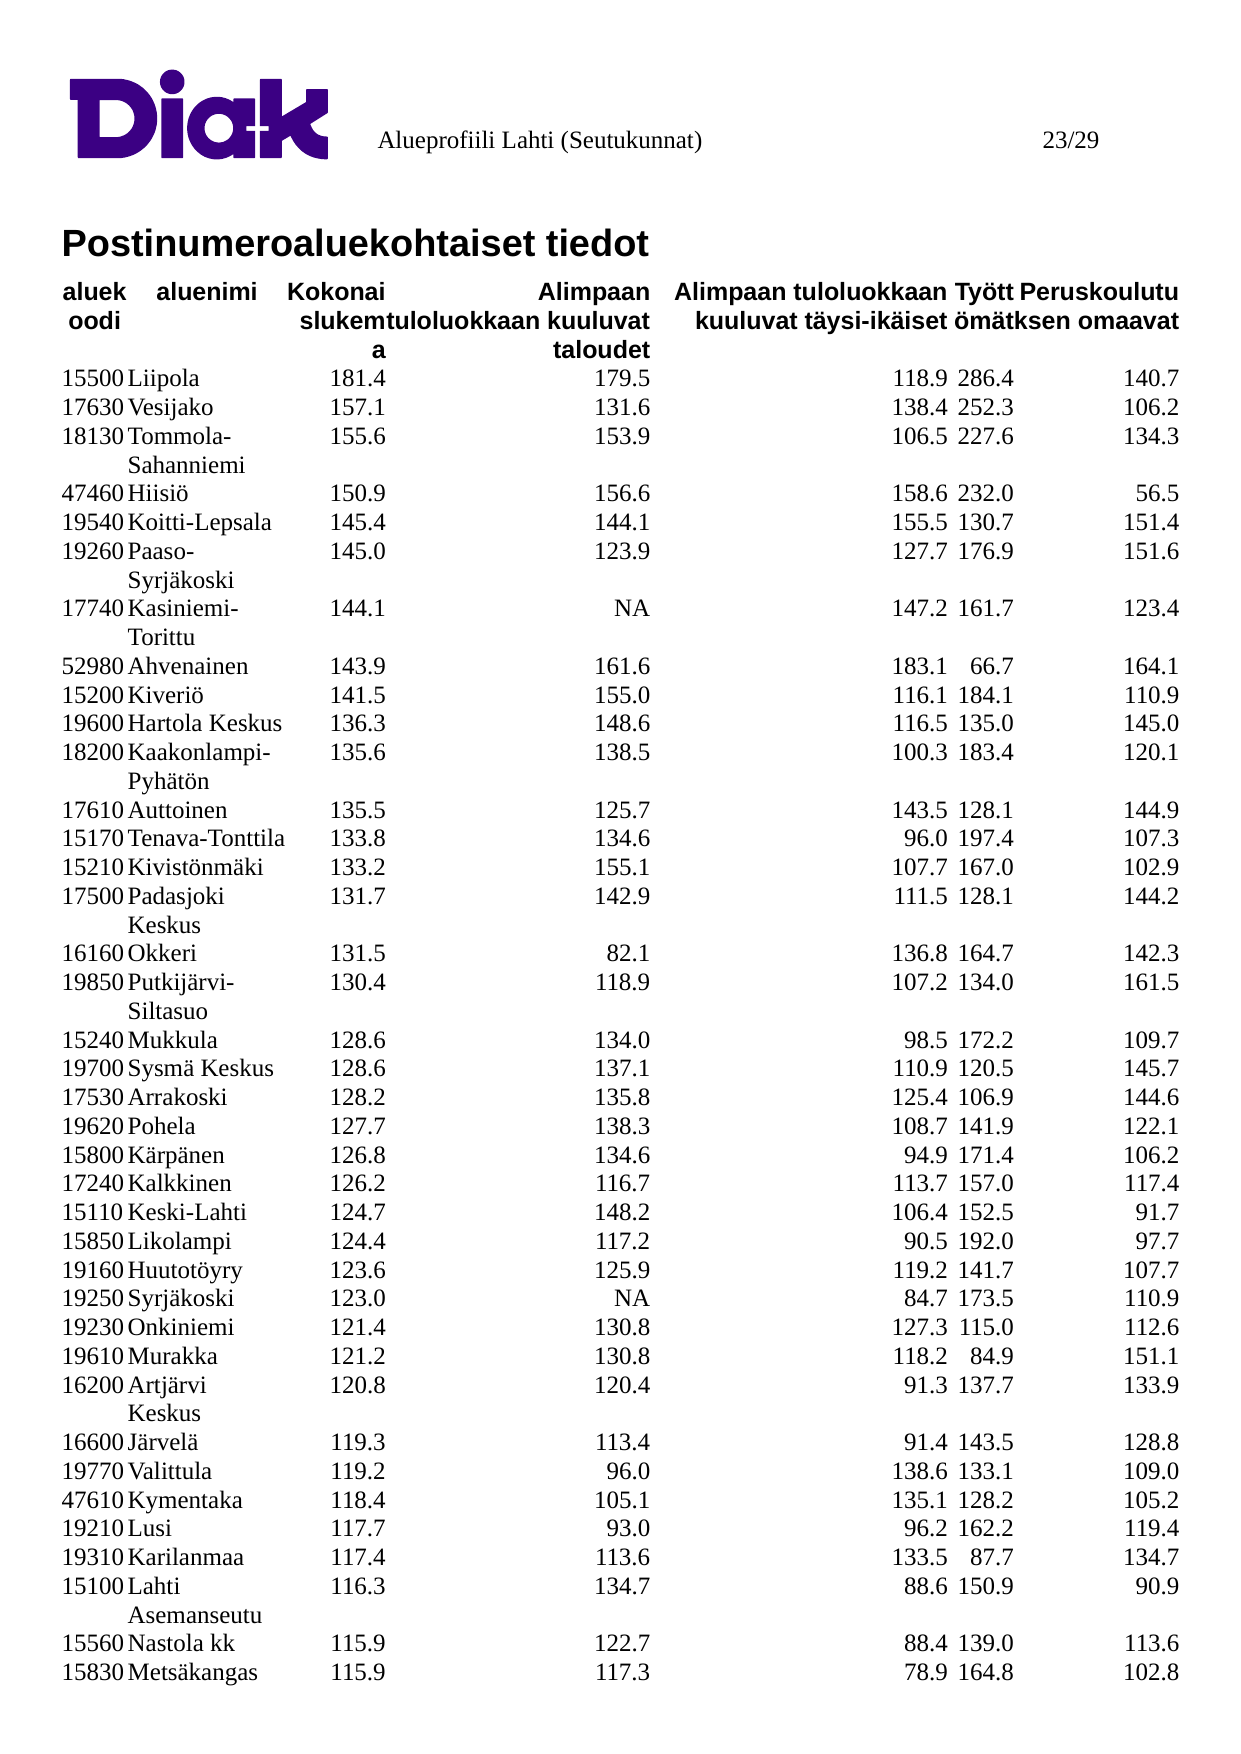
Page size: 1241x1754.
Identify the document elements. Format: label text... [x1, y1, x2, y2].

table_cell 157.0 [948, 1169, 1014, 1197]
table_cell 15800 [61, 1140, 127, 1168]
table_cell 143.5 [948, 1427, 1014, 1456]
table_cell Lusi [128, 1514, 286, 1542]
table_cell 19540 [61, 507, 127, 536]
table_cell 138.6 [650, 1456, 948, 1485]
table_cell Lahti Asemanseutu [128, 1571, 286, 1628]
table_cell 110.9 [1014, 1284, 1179, 1312]
table_cell 162.2 [948, 1514, 1014, 1542]
table_cell 16160 [61, 939, 127, 967]
table_cell 116.3 [286, 1571, 385, 1628]
table_cell Kärpänen [128, 1140, 286, 1168]
table_cell 15110 [61, 1197, 127, 1226]
table_cell 15830 [61, 1657, 127, 1686]
table_cell 16600 [61, 1427, 127, 1456]
table_cell Padasjoki Keskus [128, 881, 286, 938]
table_cell Artjärvi Keskus [128, 1370, 286, 1427]
table_cell 91.4 [650, 1427, 948, 1456]
table_cell Syrjäkoski [128, 1284, 286, 1312]
table_cell 115.9 [286, 1657, 385, 1686]
table_cell 15850 [61, 1226, 127, 1255]
table_cell 142.3 [1014, 939, 1179, 967]
table_cell 139.0 [948, 1629, 1014, 1657]
table_cell 128.8 [1014, 1427, 1179, 1456]
table_cell 147.2 [650, 594, 948, 651]
table_header Alimpaan tuloluokkaan kuuluvat täysi-ikäiset [650, 277, 948, 363]
table_cell 155.0 [385, 680, 650, 708]
table_cell 144.6 [1014, 1082, 1179, 1111]
table_cell 131.6 [385, 392, 650, 421]
table_cell 155.5 [650, 507, 948, 536]
table_cell 176.9 [948, 536, 1014, 593]
table_cell Auttoinen [128, 795, 286, 823]
table_cell Onkiniemi [128, 1312, 286, 1341]
table_cell 145.0 [1014, 709, 1179, 737]
table_cell 144.1 [385, 507, 650, 536]
table_cell 18200 [61, 737, 127, 795]
table_cell 107.7 [650, 852, 948, 881]
table_cell 102.8 [1014, 1657, 1179, 1686]
table_cell Kaakonlampi-Pyhätön [128, 737, 286, 795]
table_cell 120.5 [948, 1054, 1014, 1082]
table_cell 135.5 [286, 795, 385, 823]
table_cell 109.7 [1014, 1025, 1179, 1053]
table_cell 144.9 [1014, 795, 1179, 823]
table_cell 15170 [61, 824, 127, 852]
table_cell 151.6 [1014, 536, 1179, 593]
table_cell Putkijärvi-Siltasuo [128, 967, 286, 1025]
table_cell 127.3 [650, 1312, 948, 1341]
table_cell 150.9 [948, 1571, 1014, 1628]
table_cell 123.0 [286, 1284, 385, 1312]
table_cell 15200 [61, 680, 127, 708]
table_cell 109.0 [1014, 1456, 1179, 1485]
table_cell 133.9 [1014, 1370, 1179, 1427]
table_cell 19230 [61, 1312, 127, 1341]
table_cell 91.7 [1014, 1197, 1179, 1226]
table_cell 97.7 [1014, 1226, 1179, 1255]
table_cell 110.9 [1014, 680, 1179, 708]
table_cell Okkeri [128, 939, 286, 967]
table_cell 133.5 [650, 1542, 948, 1571]
table_cell 19610 [61, 1341, 127, 1370]
table_cell 143.5 [650, 795, 948, 823]
table_cell 145.0 [286, 536, 385, 593]
table_cell 94.9 [650, 1140, 948, 1168]
table_cell 252.3 [948, 392, 1014, 421]
table_cell 164.1 [1014, 651, 1179, 680]
table_cell 118.9 [650, 364, 948, 392]
table_cell 134.6 [385, 824, 650, 852]
table_cell 17610 [61, 795, 127, 823]
table_cell 15500 [61, 364, 127, 392]
table_cell 118.2 [650, 1341, 948, 1370]
table_cell 135.1 [650, 1485, 948, 1513]
table_cell 96.2 [650, 1514, 948, 1542]
table_cell 100.3 [650, 737, 948, 795]
table_cell 106.2 [1014, 1140, 1179, 1168]
table_cell 156.6 [385, 479, 650, 507]
table_cell 164.7 [948, 939, 1014, 967]
table_cell 134.3 [1014, 421, 1179, 478]
table_cell 88.6 [650, 1571, 948, 1628]
table_cell 134.0 [948, 967, 1014, 1025]
table_cell 106.5 [650, 421, 948, 478]
table_cell 125.9 [385, 1255, 650, 1283]
table_cell 84.7 [650, 1284, 948, 1312]
table_cell 116.7 [385, 1169, 650, 1197]
table_header aluenimi [128, 277, 286, 363]
table_cell 106.2 [1014, 392, 1179, 421]
table_cell 119.3 [286, 1427, 385, 1456]
table_cell 121.2 [286, 1341, 385, 1370]
table_cell 117.7 [286, 1514, 385, 1542]
table_cell 113.6 [1014, 1629, 1179, 1657]
table_cell 19310 [61, 1542, 127, 1571]
table_cell Hartola Keskus [128, 709, 286, 737]
table_cell 102.9 [1014, 852, 1179, 881]
table_cell 133.8 [286, 824, 385, 852]
table_cell 232.0 [948, 479, 1014, 507]
table_cell 133.1 [948, 1456, 1014, 1485]
table_cell 52980 [61, 651, 127, 680]
table_cell 184.1 [948, 680, 1014, 708]
table_cell 15560 [61, 1629, 127, 1657]
table_cell 47460 [61, 479, 127, 507]
table_cell 135.6 [286, 737, 385, 795]
table_cell 127.7 [650, 536, 948, 593]
table_cell 128.2 [948, 1485, 1014, 1513]
table_cell Huutotöyry [128, 1255, 286, 1283]
table_cell 141.5 [286, 680, 385, 708]
table_header Työttömät [948, 277, 1014, 363]
table_cell Koitti-Lepsala [128, 507, 286, 536]
table_cell Tommola-Sahanniemi [128, 421, 286, 478]
table_cell 141.9 [948, 1111, 1014, 1140]
table_cell 15210 [61, 852, 127, 881]
table_cell 143.9 [286, 651, 385, 680]
table_cell Vesijako [128, 392, 286, 421]
table_cell 19620 [61, 1111, 127, 1140]
table_cell 141.7 [948, 1255, 1014, 1283]
table_cell 128.6 [286, 1025, 385, 1053]
table_cell 88.4 [650, 1629, 948, 1657]
table_cell 118.9 [385, 967, 650, 1025]
table_cell 116.1 [650, 680, 948, 708]
table_cell 120.1 [1014, 737, 1179, 795]
table_cell 19700 [61, 1054, 127, 1082]
table_cell 105.2 [1014, 1485, 1179, 1513]
table_cell 286.4 [948, 364, 1014, 392]
table_cell 106.4 [650, 1197, 948, 1226]
table_cell 113.4 [385, 1427, 650, 1456]
table_cell 96.0 [650, 824, 948, 852]
table_cell Mukkula [128, 1025, 286, 1053]
table_cell 121.4 [286, 1312, 385, 1341]
table_cell 151.1 [1014, 1341, 1179, 1370]
table_cell Pohela [128, 1111, 286, 1140]
table_cell Kasiniemi-Torittu [128, 594, 286, 651]
table_cell 227.6 [948, 421, 1014, 478]
table_cell 19770 [61, 1456, 127, 1485]
table_cell 173.5 [948, 1284, 1014, 1312]
table_cell 19600 [61, 709, 127, 737]
table_cell 127.7 [286, 1111, 385, 1140]
table_cell 128.1 [948, 881, 1014, 938]
table_cell 78.9 [650, 1657, 948, 1686]
table_cell 179.5 [385, 364, 650, 392]
table_cell 124.4 [286, 1226, 385, 1255]
table_cell 19160 [61, 1255, 127, 1283]
table_header Alimpaan tuloluokkaan kuuluvat taloudet [385, 277, 650, 363]
table_cell Metsäkangas [128, 1657, 286, 1686]
table_cell 136.3 [286, 709, 385, 737]
table_cell Murakka [128, 1341, 286, 1370]
table_cell 56.5 [1014, 479, 1179, 507]
table_cell 138.3 [385, 1111, 650, 1140]
table_cell 15100 [61, 1571, 127, 1628]
table_cell 105.1 [385, 1485, 650, 1513]
table_cell 106.9 [948, 1082, 1014, 1111]
table_cell 66.7 [948, 651, 1014, 680]
table_cell Karilanmaa [128, 1542, 286, 1571]
table_cell 118.4 [286, 1485, 385, 1513]
table_cell 19260 [61, 536, 127, 593]
table_cell Arrakoski [128, 1082, 286, 1111]
table_cell 167.0 [948, 852, 1014, 881]
table_cell Hiisiö [128, 479, 286, 507]
table_cell 152.5 [948, 1197, 1014, 1226]
table_cell 110.9 [650, 1054, 948, 1082]
table_cell 16200 [61, 1370, 127, 1427]
table_cell 161.5 [1014, 967, 1179, 1025]
table_cell Paaso-Syrjäkoski [128, 536, 286, 593]
table_cell 82.1 [385, 939, 650, 967]
table_cell 128.6 [286, 1054, 385, 1082]
table_cell 87.7 [948, 1542, 1014, 1571]
table_cell 15240 [61, 1025, 127, 1053]
table_cell 128.1 [948, 795, 1014, 823]
table_cell 138.4 [650, 392, 948, 421]
table_cell 144.2 [1014, 881, 1179, 938]
table_cell 131.5 [286, 939, 385, 967]
table_cell 123.6 [286, 1255, 385, 1283]
table_cell 161.6 [385, 651, 650, 680]
table_cell Kymentaka [128, 1485, 286, 1513]
table_cell 181.4 [286, 364, 385, 392]
table_cell Kivistönmäki [128, 852, 286, 881]
table_cell 117.2 [385, 1226, 650, 1255]
table_cell 157.1 [286, 392, 385, 421]
table_cell 18130 [61, 421, 127, 478]
table_cell 112.6 [1014, 1312, 1179, 1341]
table_header Peruskoulutuksen omaavat [1014, 277, 1179, 363]
table_cell 17740 [61, 594, 127, 651]
table_cell 19250 [61, 1284, 127, 1312]
table_cell 145.7 [1014, 1054, 1179, 1082]
table_cell 107.2 [650, 967, 948, 1025]
table_cell 151.4 [1014, 507, 1179, 536]
table_cell Järvelä [128, 1427, 286, 1456]
table_cell 161.7 [948, 594, 1014, 651]
table_cell 164.8 [948, 1657, 1014, 1686]
table_cell 148.6 [385, 709, 650, 737]
table_cell 108.7 [650, 1111, 948, 1140]
table_cell 145.4 [286, 507, 385, 536]
table_cell 130.4 [286, 967, 385, 1025]
table_cell 158.6 [650, 479, 948, 507]
table_cell 142.9 [385, 881, 650, 938]
table_cell 135.8 [385, 1082, 650, 1111]
table_cell 137.1 [385, 1054, 650, 1082]
table_cell 93.0 [385, 1514, 650, 1542]
table_cell 19850 [61, 967, 127, 1025]
table_cell 122.7 [385, 1629, 650, 1657]
table_cell 126.8 [286, 1140, 385, 1168]
table_cell 17240 [61, 1169, 127, 1197]
table_header aluekoodi [61, 277, 127, 363]
table_cell Valittula [128, 1456, 286, 1485]
table_cell 155.1 [385, 852, 650, 881]
table_cell 130.8 [385, 1341, 650, 1370]
table_cell NA [385, 1284, 650, 1312]
table_cell 117.4 [286, 1542, 385, 1571]
table_cell 134.6 [385, 1140, 650, 1168]
table_cell 123.4 [1014, 594, 1179, 651]
table_cell 117.4 [1014, 1169, 1179, 1197]
table_cell 171.4 [948, 1140, 1014, 1168]
table_cell 119.2 [650, 1255, 948, 1283]
table_cell 107.3 [1014, 824, 1179, 852]
table_cell 17630 [61, 392, 127, 421]
table_cell 130.8 [385, 1312, 650, 1341]
table_cell 123.9 [385, 536, 650, 593]
table_cell 150.9 [286, 479, 385, 507]
table_cell 17500 [61, 881, 127, 938]
table_cell 192.0 [948, 1226, 1014, 1255]
table_cell Nastola kk [128, 1629, 286, 1657]
table_cell Kiveriö [128, 680, 286, 708]
table_cell 197.4 [948, 824, 1014, 852]
table_cell 90.9 [1014, 1571, 1179, 1628]
table_cell Kalkkinen [128, 1169, 286, 1197]
table_cell 137.7 [948, 1370, 1014, 1427]
subtitle Postinumeroaluekohtaiset tiedot [61, 221, 1179, 265]
table_cell 113.7 [650, 1169, 948, 1197]
table_cell 19210 [61, 1514, 127, 1542]
table_cell 131.7 [286, 881, 385, 938]
table_cell 17530 [61, 1082, 127, 1111]
table_cell 113.6 [385, 1542, 650, 1571]
table_cell Liipola [128, 364, 286, 392]
table_cell 115.0 [948, 1312, 1014, 1341]
table_cell 120.4 [385, 1370, 650, 1427]
table_cell 91.3 [650, 1370, 948, 1427]
table_cell 138.5 [385, 737, 650, 795]
table_cell 134.7 [385, 1571, 650, 1628]
table_cell Keski-Lahti [128, 1197, 286, 1226]
table_cell 117.3 [385, 1657, 650, 1686]
table_cell 183.4 [948, 737, 1014, 795]
table_cell 183.1 [650, 651, 948, 680]
table_cell 119.2 [286, 1456, 385, 1485]
table_cell 144.1 [286, 594, 385, 651]
table_cell 124.7 [286, 1197, 385, 1226]
table_cell Likolampi [128, 1226, 286, 1255]
table_cell 125.7 [385, 795, 650, 823]
table_cell 136.8 [650, 939, 948, 967]
table_cell 134.7 [1014, 1542, 1179, 1571]
table_cell 116.5 [650, 709, 948, 737]
table_cell 107.7 [1014, 1255, 1179, 1283]
table_cell Ahvenainen [128, 651, 286, 680]
table_cell 148.2 [385, 1197, 650, 1226]
table_cell 84.9 [948, 1341, 1014, 1370]
table_cell 133.2 [286, 852, 385, 881]
table_cell Tenava-Tonttila [128, 824, 286, 852]
table_cell 172.2 [948, 1025, 1014, 1053]
table_header Kokonaislukema [286, 277, 385, 363]
table_cell 47610 [61, 1485, 127, 1513]
table_cell 135.0 [948, 709, 1014, 737]
table_cell 98.5 [650, 1025, 948, 1053]
table_cell 111.5 [650, 881, 948, 938]
table_cell 155.6 [286, 421, 385, 478]
table_cell 90.5 [650, 1226, 948, 1255]
table_cell NA [385, 594, 650, 651]
table_cell 134.0 [385, 1025, 650, 1053]
table_cell 125.4 [650, 1082, 948, 1111]
table_cell 130.7 [948, 507, 1014, 536]
table_cell 140.7 [1014, 364, 1179, 392]
table_cell 128.2 [286, 1082, 385, 1111]
table_cell 126.2 [286, 1169, 385, 1197]
table_cell 122.1 [1014, 1111, 1179, 1140]
table_cell 115.9 [286, 1629, 385, 1657]
table_cell 119.4 [1014, 1514, 1179, 1542]
table_cell 120.8 [286, 1370, 385, 1427]
table_cell 96.0 [385, 1456, 650, 1485]
table_cell Sysmä Keskus [128, 1054, 286, 1082]
table_cell 153.9 [385, 421, 650, 478]
